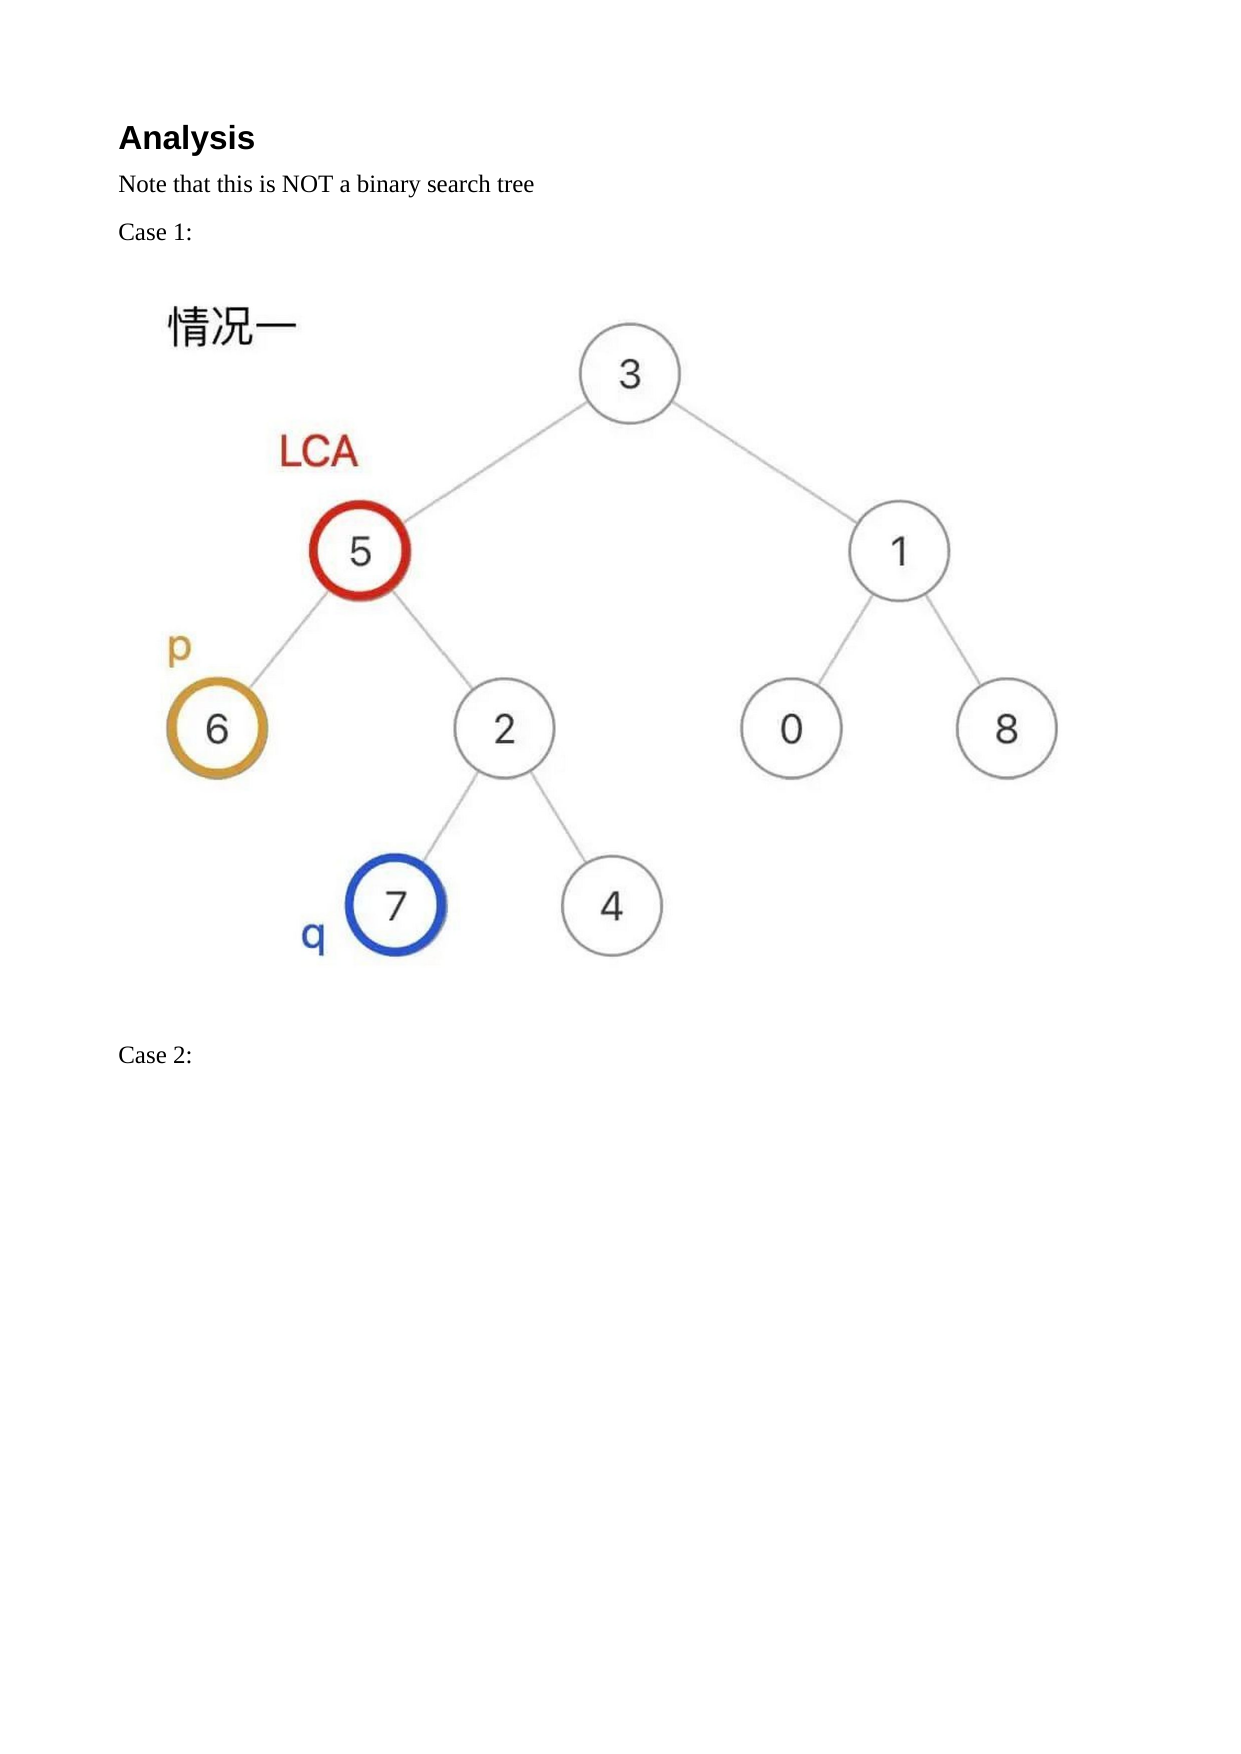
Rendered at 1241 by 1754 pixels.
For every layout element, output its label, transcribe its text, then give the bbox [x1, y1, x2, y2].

text Case 1: [118, 217, 1122, 245]
subtitle Analysis [118, 118, 1122, 157]
text Case 2: [118, 264, 1122, 1069]
picture [108, 262, 1113, 1036]
text Note that this is NOT a binary search tree [118, 169, 1122, 198]
